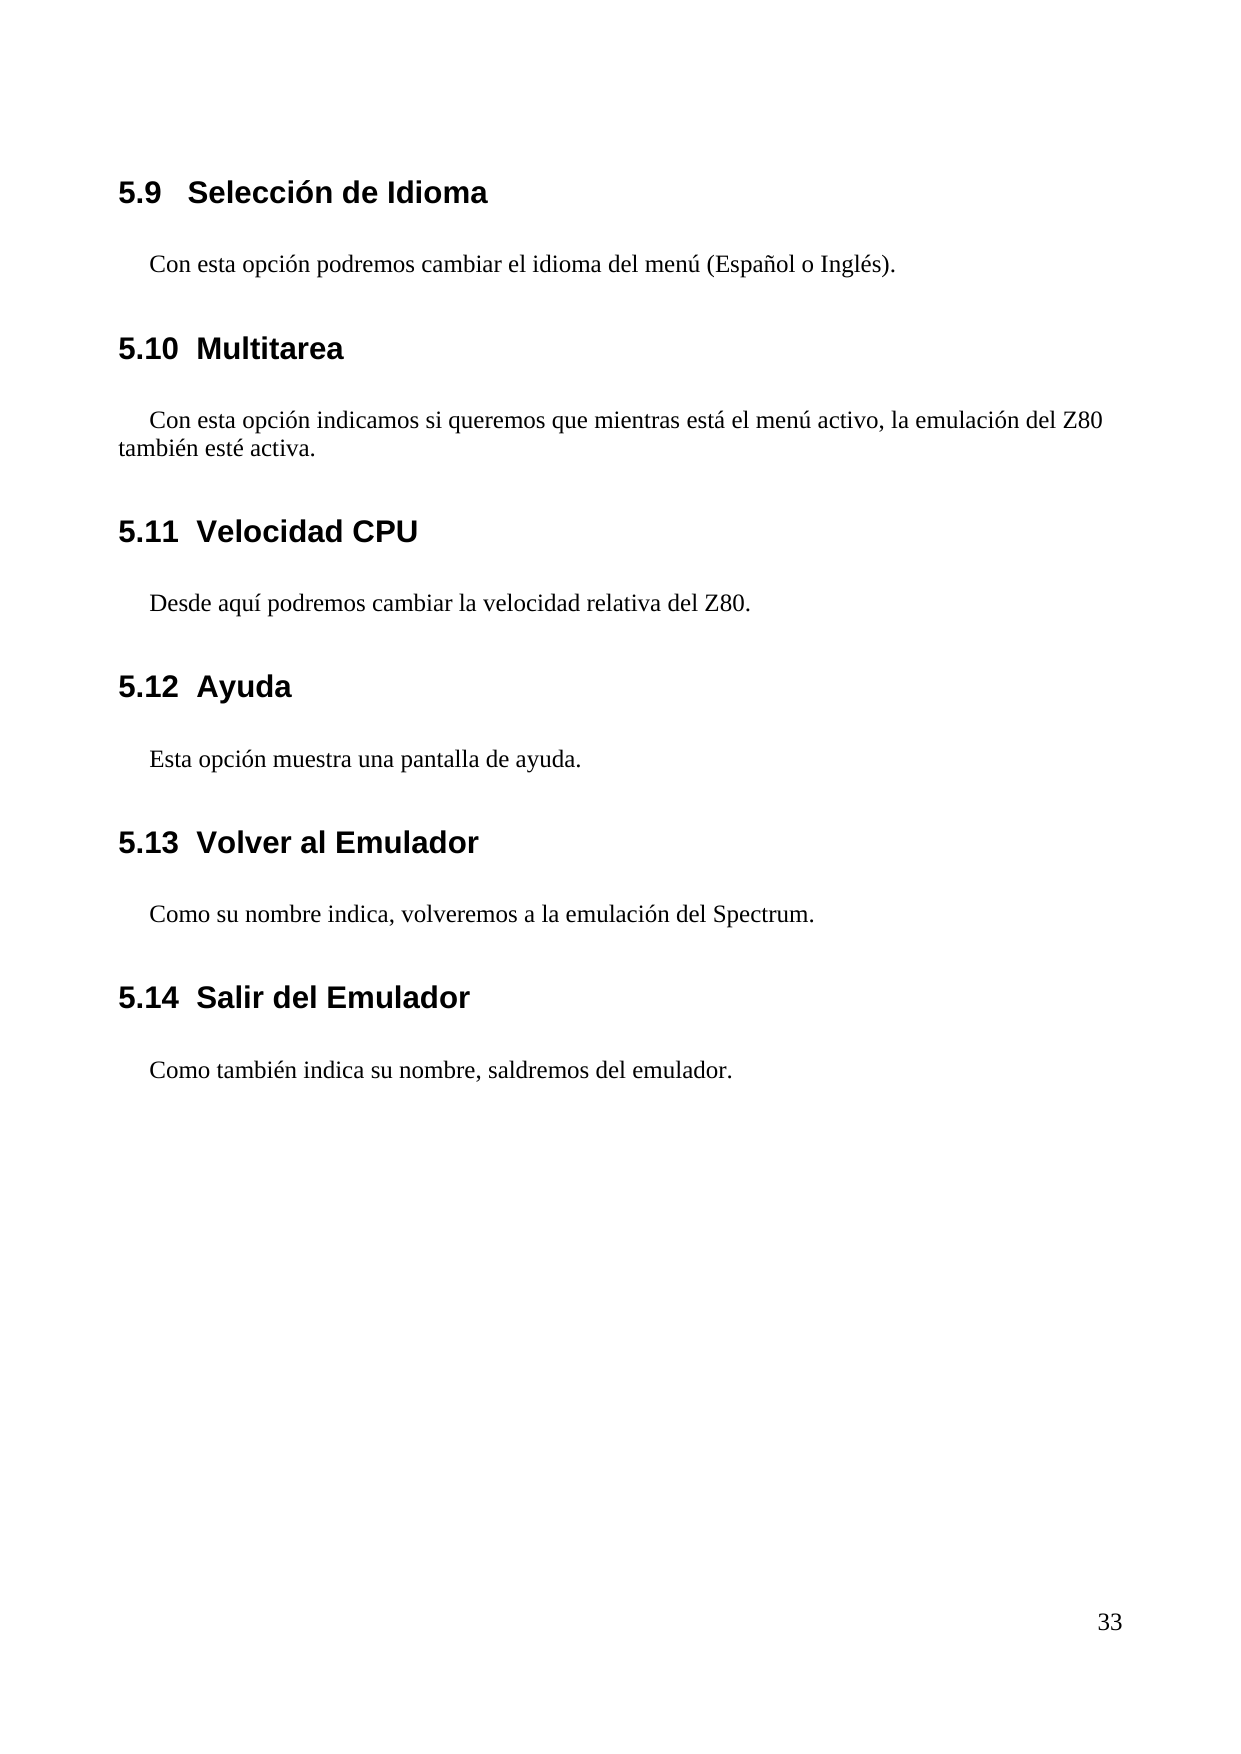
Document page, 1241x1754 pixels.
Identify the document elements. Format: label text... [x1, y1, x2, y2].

subtitle 5.13 Volver al Emulador [118, 825, 1122, 860]
subtitle 5.11 Velocidad CPU [118, 514, 1122, 549]
subtitle 5.9 Selección de Idioma [118, 175, 1122, 210]
text Como su nombre indica, volveremos a la emulación del Spectrum. [118, 900, 1122, 928]
text Esta opción muestra una pantalla de ayuda. [118, 745, 1122, 772]
subtitle 5.14 Salir del Emulador [118, 981, 1122, 1016]
text Con esta opción indicamos si queremos que mientras está el menú activo, la emulación del Z80 también esté activa. [118, 406, 1122, 461]
subtitle 5.12 Ayuda [118, 669, 1122, 704]
text Desde aquí podremos cambiar la velocidad relativa del Z80. [118, 589, 1122, 617]
subtitle 5.10 Multitarea [118, 331, 1122, 366]
text Con esta opción podremos cambiar el idioma del menú (Español o Inglés). [118, 250, 1122, 278]
text Como también indica su nombre, saldremos del emulador. [118, 1056, 1122, 1083]
